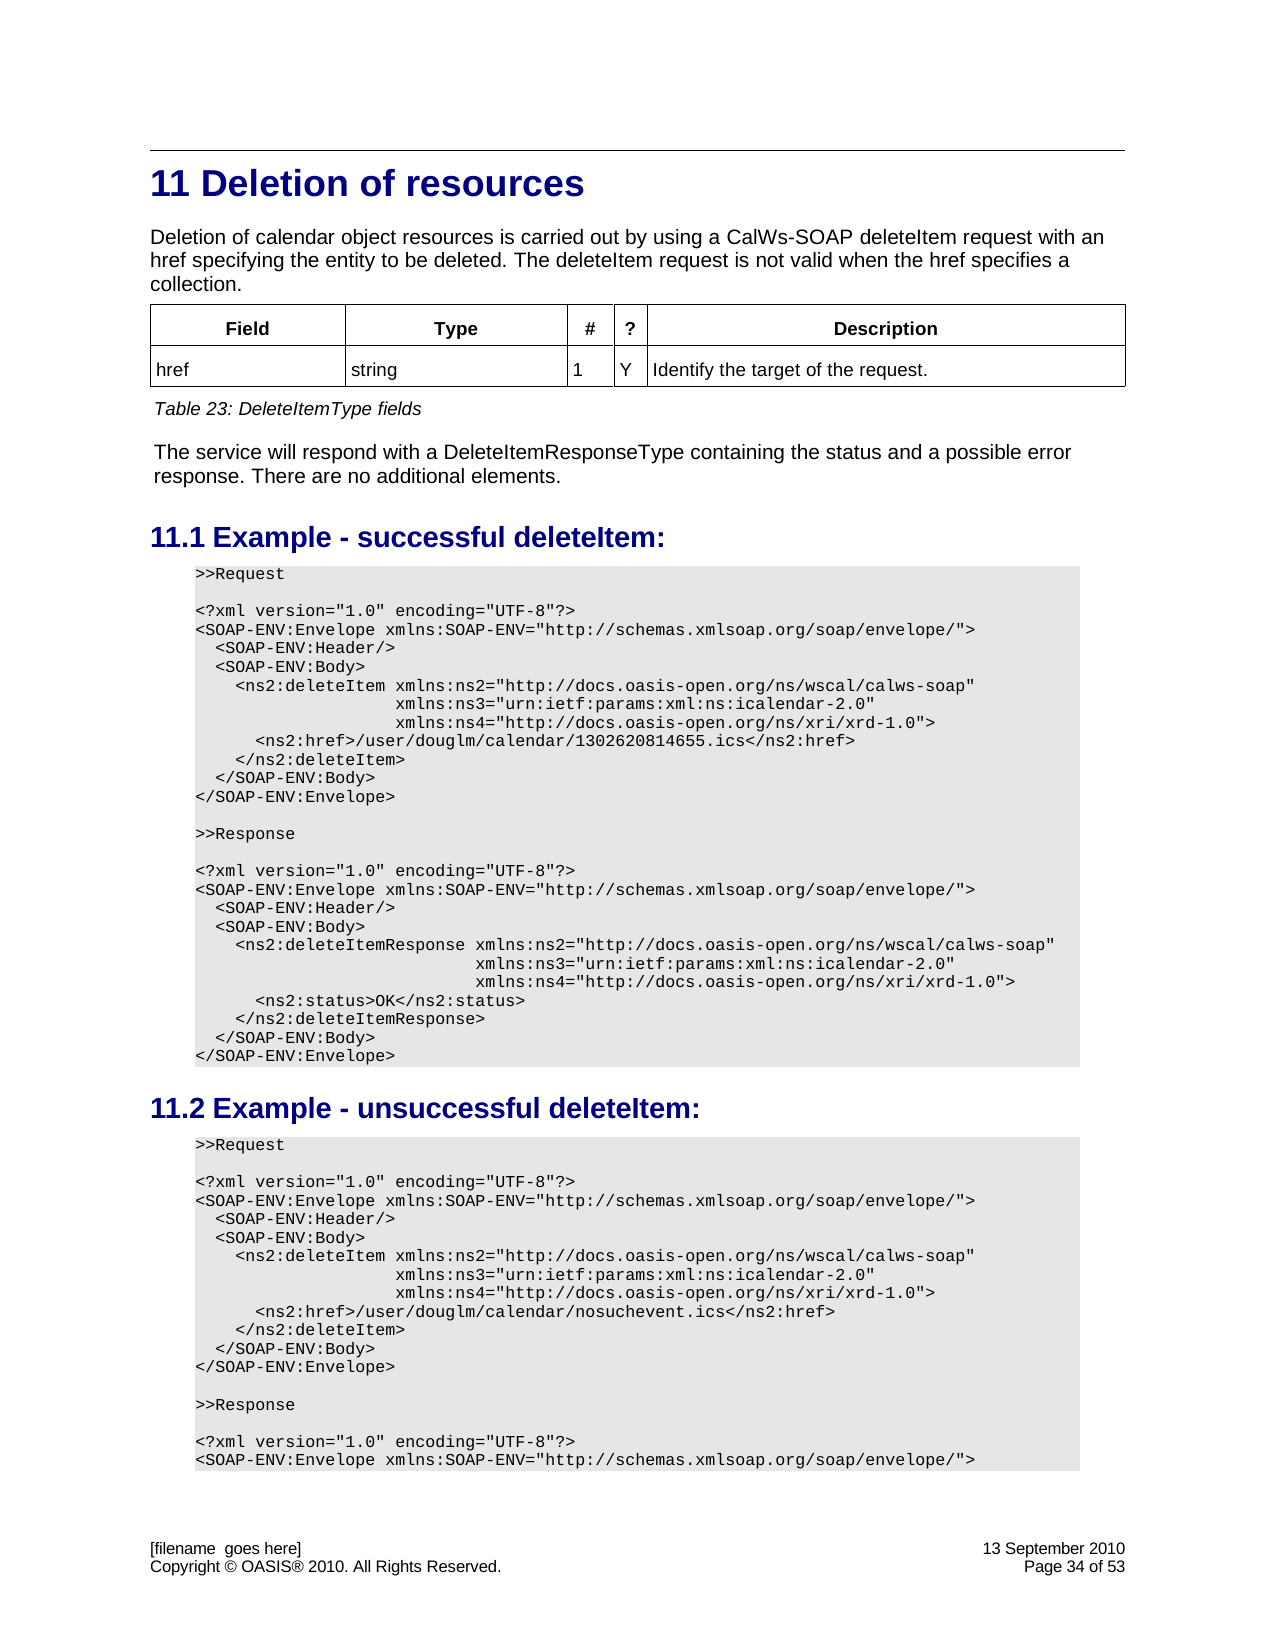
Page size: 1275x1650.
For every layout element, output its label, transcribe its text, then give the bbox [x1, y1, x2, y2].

text </SOAP-ENV:Body> [195, 770, 1080, 789]
text <ns2:deleteItem xmlns:ns2="http://docs.oasis-open.org/ns/wscal/calws-soap" [195, 677, 1080, 696]
table_header ? [615, 305, 647, 345]
text <?xml version="1.0" encoding="UTF-8"?> [195, 603, 1080, 622]
text </ns2:deleteItemResponse> [195, 1011, 1080, 1030]
text Table 23: DeleteItemType fields [154, 399, 1125, 420]
text </ns2:deleteItem> [195, 752, 1080, 770]
text xmlns:ns3="urn:ietf:params:xml:ns:icalendar-2.0" [195, 696, 1080, 714]
text </SOAP-ENV:Envelope> [195, 1359, 1080, 1378]
text </SOAP-ENV:Body> [195, 1341, 1080, 1359]
table_header Description [648, 305, 1125, 345]
text >>Request [195, 1137, 1080, 1155]
text <ns2:deleteItemResponse xmlns:ns2="http://docs.oasis-open.org/ns/wscal/calws-soap" [195, 937, 1080, 956]
subtitle Example - successful deleteItem: [150, 521, 1125, 554]
text xmlns:ns4="http://docs.oasis-open.org/ns/xri/xrd-1.0"> [195, 1285, 1080, 1304]
text <SOAP-ENV:Body> [195, 918, 1080, 937]
text <ns2:status>OK</ns2:status> [195, 993, 1080, 1011]
text <ns2:href>/user/douglm/calendar/1302620814655.ics</ns2:href> [195, 733, 1080, 752]
text <?xml version="1.0" encoding="UTF-8"?> [195, 1174, 1080, 1192]
text <SOAP-ENV:Envelope xmlns:SOAP-ENV="http://schemas.xmlsoap.org/soap/envelope/"> [195, 622, 1080, 640]
table_cell string [346, 346, 567, 386]
text The service will respond with a DeleteItemResponseType containing the status and a possible error response. There are no additional elements. [154, 441, 1125, 488]
text >>Request [195, 566, 1080, 585]
table_cell href [151, 346, 345, 386]
text <?xml version="1.0" encoding="UTF-8"?> [195, 1433, 1080, 1452]
subtitle Deletion of resources [150, 151, 1125, 204]
text xmlns:ns4="http://docs.oasis-open.org/ns/xri/xrd-1.0"> [195, 714, 1080, 733]
text </SOAP-ENV:Envelope> [195, 789, 1080, 807]
text >>Response [195, 826, 1080, 844]
text <?xml version="1.0" encoding="UTF-8"?> [195, 863, 1080, 881]
table_header Type [346, 305, 567, 345]
table_header Field [151, 305, 345, 345]
text <SOAP-ENV:Header/> [195, 1211, 1080, 1229]
text </SOAP-ENV:Body> [195, 1030, 1080, 1048]
text >>Response [195, 1396, 1080, 1415]
text <SOAP-ENV:Envelope xmlns:SOAP-ENV="http://schemas.xmlsoap.org/soap/envelope/"> [195, 1192, 1080, 1211]
text <ns2:deleteItem xmlns:ns2="http://docs.oasis-open.org/ns/wscal/calws-soap" [195, 1248, 1080, 1267]
text <SOAP-ENV:Envelope xmlns:SOAP-ENV="http://schemas.xmlsoap.org/soap/envelope/"> [195, 881, 1080, 900]
table_header # [568, 305, 613, 345]
table_cell 1 [568, 346, 613, 386]
text <SOAP-ENV:Header/> [195, 900, 1080, 918]
text xmlns:ns3="urn:ietf:params:xml:ns:icalendar-2.0" [195, 1267, 1080, 1285]
text <SOAP-ENV:Body> [195, 659, 1080, 677]
text Deletion of calendar object resources is carried out by using a CalWs-SOAP deleteItem request with an href specifying the entity to be deleted. The deleteItem request is not valid when the href specifies a collection. [150, 225, 1125, 296]
table_cell Y [615, 346, 647, 386]
text xmlns:ns4="http://docs.oasis-open.org/ns/xri/xrd-1.0"> [195, 974, 1080, 993]
text </SOAP-ENV:Envelope> [195, 1048, 1080, 1067]
text <SOAP-ENV:Envelope xmlns:SOAP-ENV="http://schemas.xmlsoap.org/soap/envelope/"> [195, 1452, 1080, 1471]
text <SOAP-ENV:Body> [195, 1229, 1080, 1248]
subtitle Example - unsuccessful deleteItem: [150, 1092, 1125, 1124]
text <SOAP-ENV:Header/> [195, 640, 1080, 659]
text xmlns:ns3="urn:ietf:params:xml:ns:icalendar-2.0" [195, 956, 1080, 974]
table_cell Identify the target of the request. [648, 346, 1125, 386]
text </ns2:deleteItem> [195, 1322, 1080, 1341]
text <ns2:href>/user/douglm/calendar/nosuchevent.ics</ns2:href> [195, 1304, 1080, 1322]
